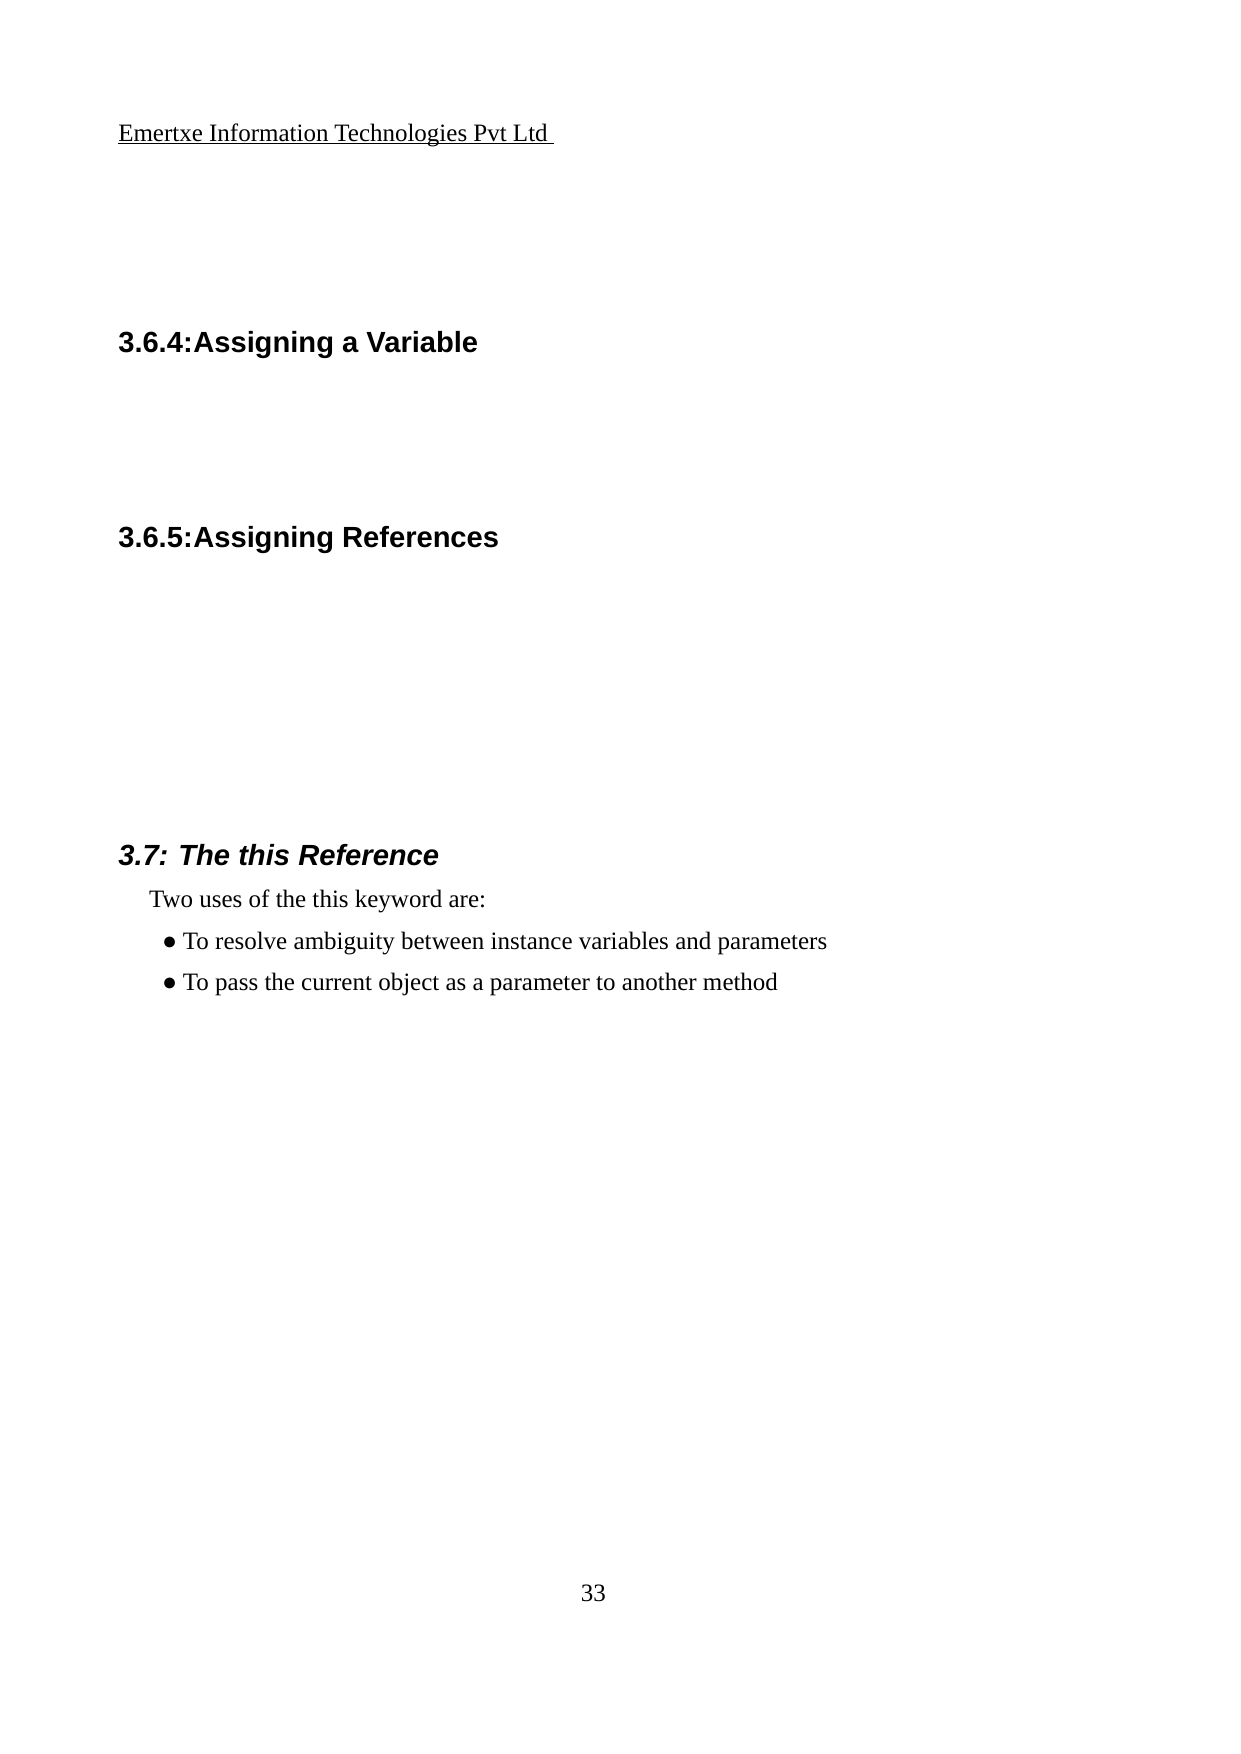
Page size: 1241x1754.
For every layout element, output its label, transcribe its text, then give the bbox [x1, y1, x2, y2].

text ● To resolve ambiguity between instance variables and parameters [118, 926, 1122, 954]
text Two uses of the this keyword are: [118, 884, 1122, 913]
subtitle Assigning References [118, 520, 1122, 553]
subtitle The this Reference [118, 838, 1122, 872]
subtitle Assigning a Variable [118, 325, 1122, 359]
text ● To pass the current object as a parameter to another method [118, 967, 1122, 996]
